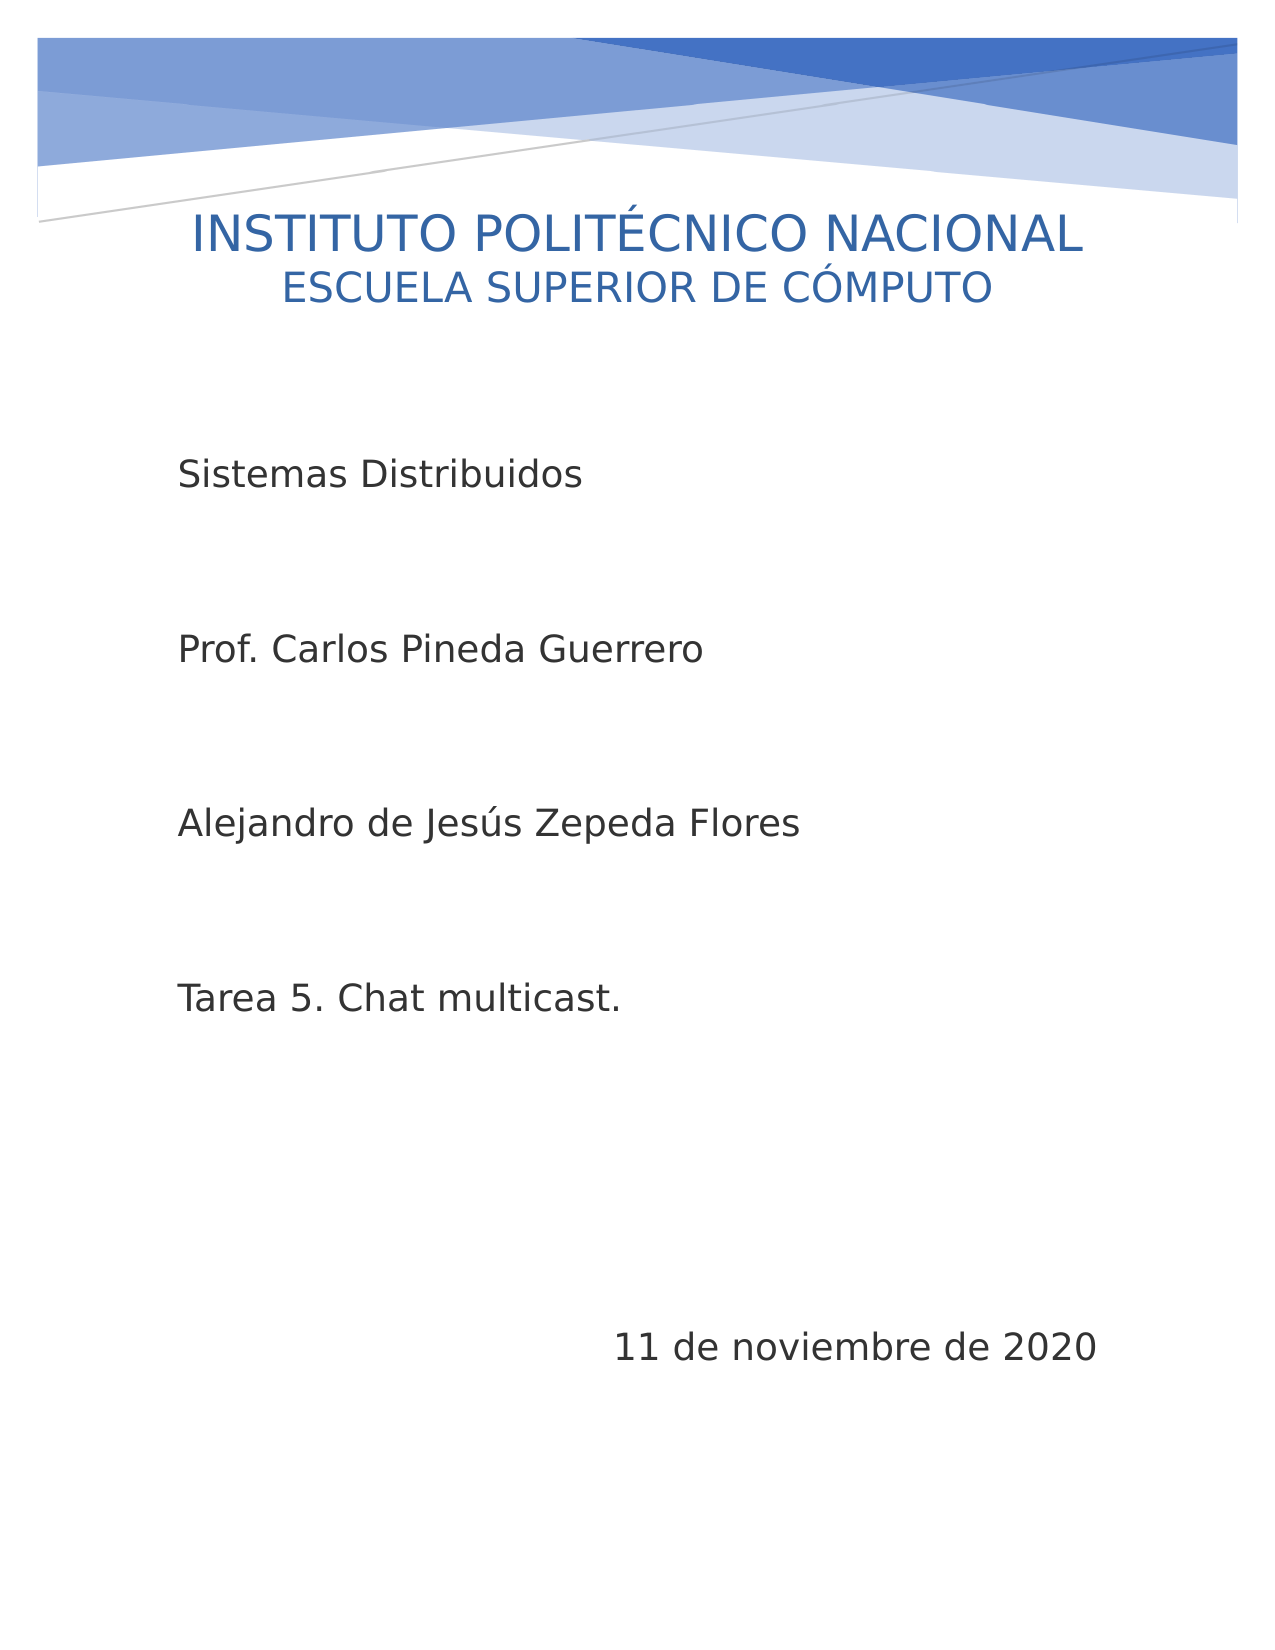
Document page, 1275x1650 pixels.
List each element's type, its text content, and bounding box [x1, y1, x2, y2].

picture [426, 218, 449, 238]
picture [37, 37, 1238, 238]
text ESCUELA SUPERIOR DE CÓMPUTO [177, 263, 1098, 312]
picture [993, 222, 1002, 238]
text 11 de noviembre de 2020 [177, 1326, 1098, 1369]
picture [871, 221, 885, 238]
picture [692, 222, 701, 238]
picture [952, 218, 975, 238]
picture [777, 218, 800, 238]
picture [511, 218, 534, 238]
text INSTITUTO POLITÉCNICO NACIONAL [177, 238, 1098, 263]
picture [1031, 221, 1045, 238]
text Sistemas Distribuidos [177, 453, 1098, 496]
picture [483, 219, 496, 232]
text Tarea 5. Chat multicast. [177, 976, 1098, 1020]
picture [834, 222, 843, 238]
text Prof. Carlos Pineda Guerrero [177, 627, 1098, 671]
text Alejandro de Jesús Zepeda Flores [177, 802, 1098, 845]
picture [216, 222, 225, 238]
